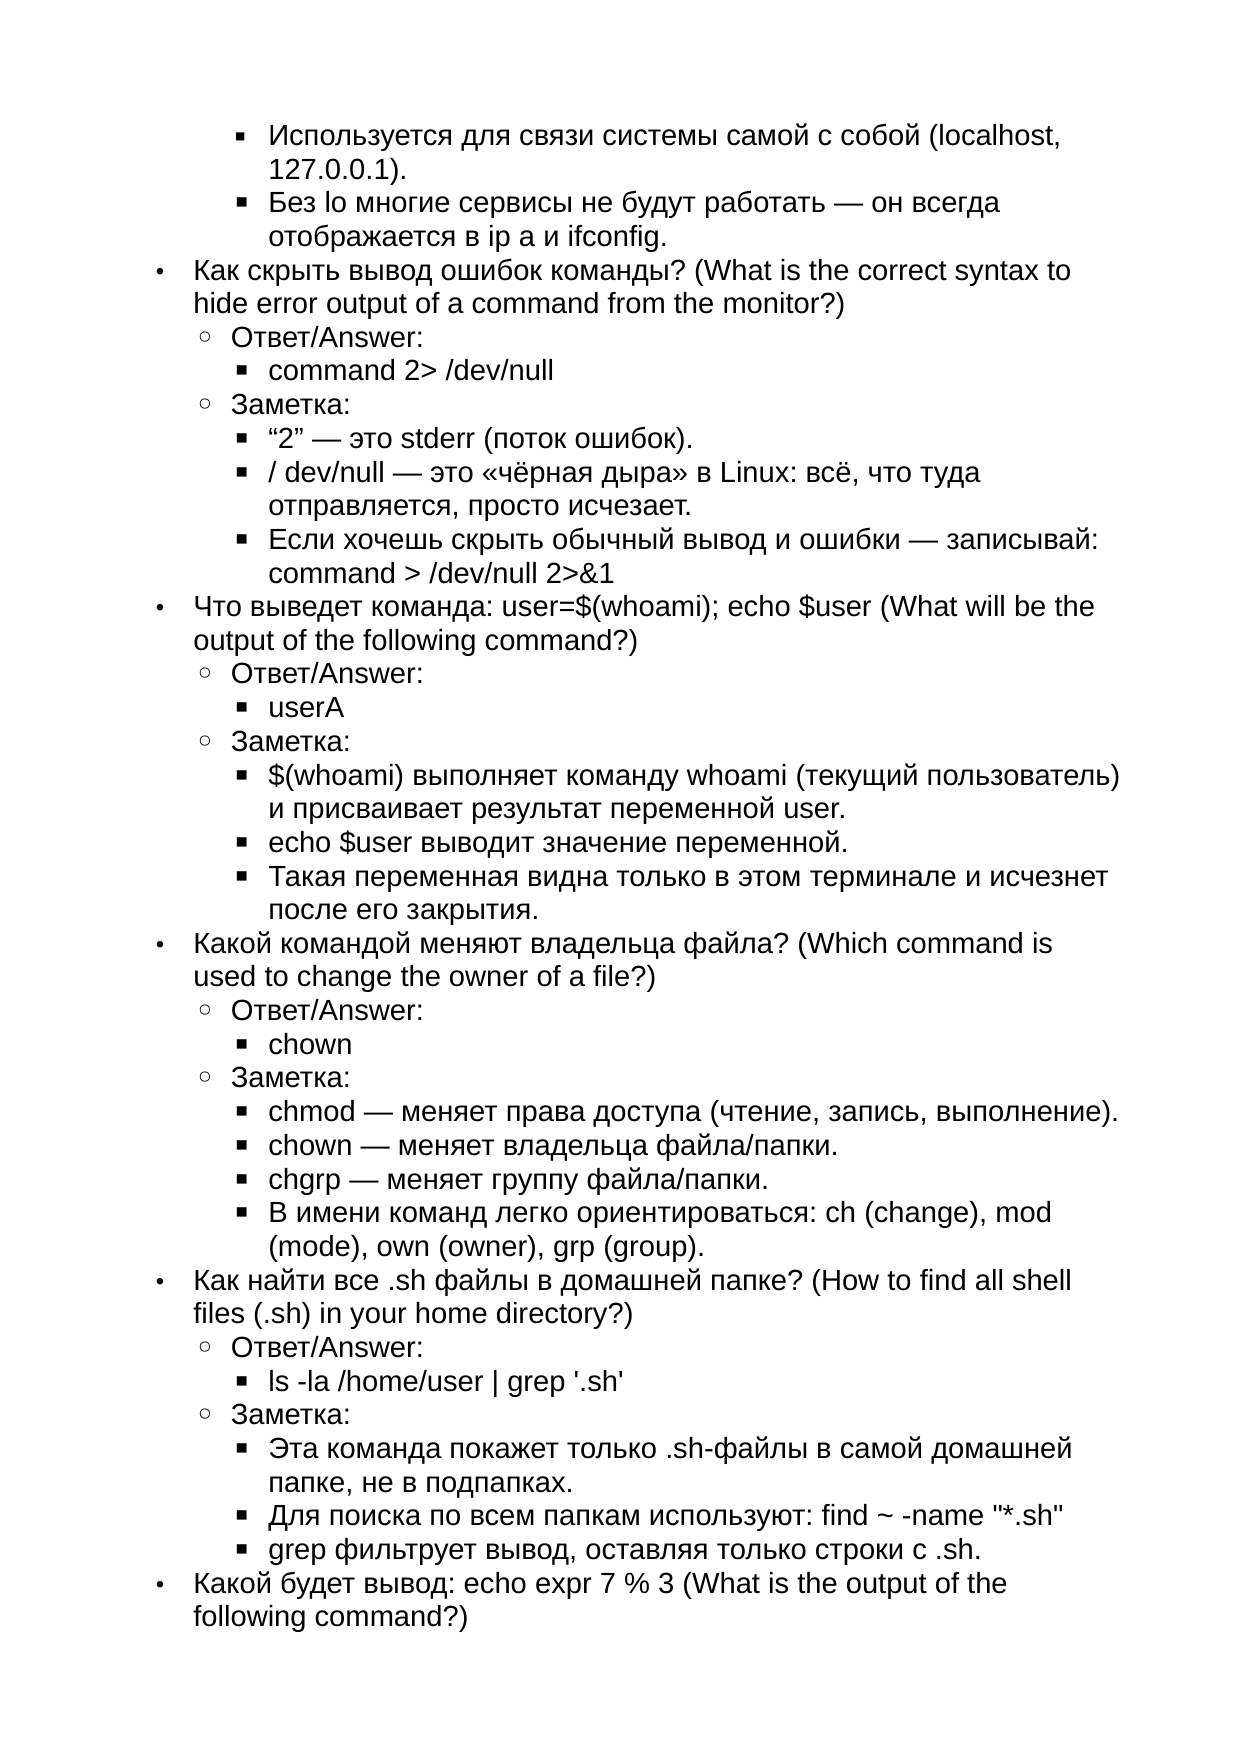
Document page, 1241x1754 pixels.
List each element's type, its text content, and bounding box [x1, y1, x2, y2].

list Такая переменная видна только в этом терминале и исчезнет после его закрытия. [231, 858, 1122, 926]
list Как скрыть вывод ошибок команды? (What is the correct syntax to hide error output of a command from the monitor?) [156, 252, 1122, 319]
list ls -la /home/user | grep '.sh' [231, 1363, 1122, 1397]
list Какой будет вывод: echo expr 7 % 3 (What is the output of the following command?) [156, 1566, 1122, 1633]
list chgrp — меняет группу файла/папки. [231, 1162, 1122, 1195]
list Ответ/Answer: [193, 1330, 1122, 1363]
list Для поиска по всем папкам используют: find ~ -name "*.sh" [231, 1498, 1122, 1532]
list Эта команда покажет только .sh-файлы в самой домашней папке, не в подпапках. [231, 1431, 1122, 1498]
list Какой командой меняют владельца файла? (Which command is used to change the owner of a file?) [156, 926, 1122, 993]
list command 2> /dev/null [231, 353, 1122, 387]
list Как найти все .sh файлы в домашней папке? (How to find all shell files (.sh) in your home directory?) [156, 1263, 1122, 1330]
list В имени команд легко ориентироваться: ch (change), mod (mode), own (owner), grp (group). [231, 1195, 1122, 1263]
list Без lo многие сервисы не будут работать — он всегда отображается в ip a и ifconfig. [231, 185, 1122, 252]
list Ответ/Answer: [193, 319, 1122, 353]
list echo $user выводит значение переменной. [231, 825, 1122, 858]
list “2” — это stderr (поток ошибок). [231, 421, 1122, 454]
list chown — меняет владельца файла/папки. [231, 1128, 1122, 1162]
list chown [231, 1027, 1122, 1060]
list Ответ/Answer: [193, 656, 1122, 690]
list Заметка: [193, 387, 1122, 421]
list Ответ/Answer: [193, 993, 1122, 1027]
list grep фильтрует вывод, оставляя только строки с .sh. [231, 1532, 1122, 1566]
list Используется для связи системы самой с собой (localhost, 127.0.0.1). [231, 118, 1122, 185]
list Что выведет команда: user=$(whoami); echo $user (What will be the output of the following command?) [156, 589, 1122, 656]
list userA [231, 690, 1122, 724]
list Заметка: [193, 1060, 1122, 1094]
list chmod — меняет права доступа (чтение, запись, выполнение). [231, 1094, 1122, 1128]
list Заметка: [193, 1397, 1122, 1431]
list Если хочешь скрыть обычный вывод и ошибки — записывай: command > /dev/null 2>&1 [231, 522, 1122, 589]
list / dev/null — это «чёрная дыра» в Linux: всё, что туда отправляется, просто исчезает. [231, 454, 1122, 522]
list $(whoami) выполняет команду whoami (текущий пользователь) и присваивает результат переменной user. [231, 757, 1122, 825]
list Заметка: [193, 724, 1122, 757]
